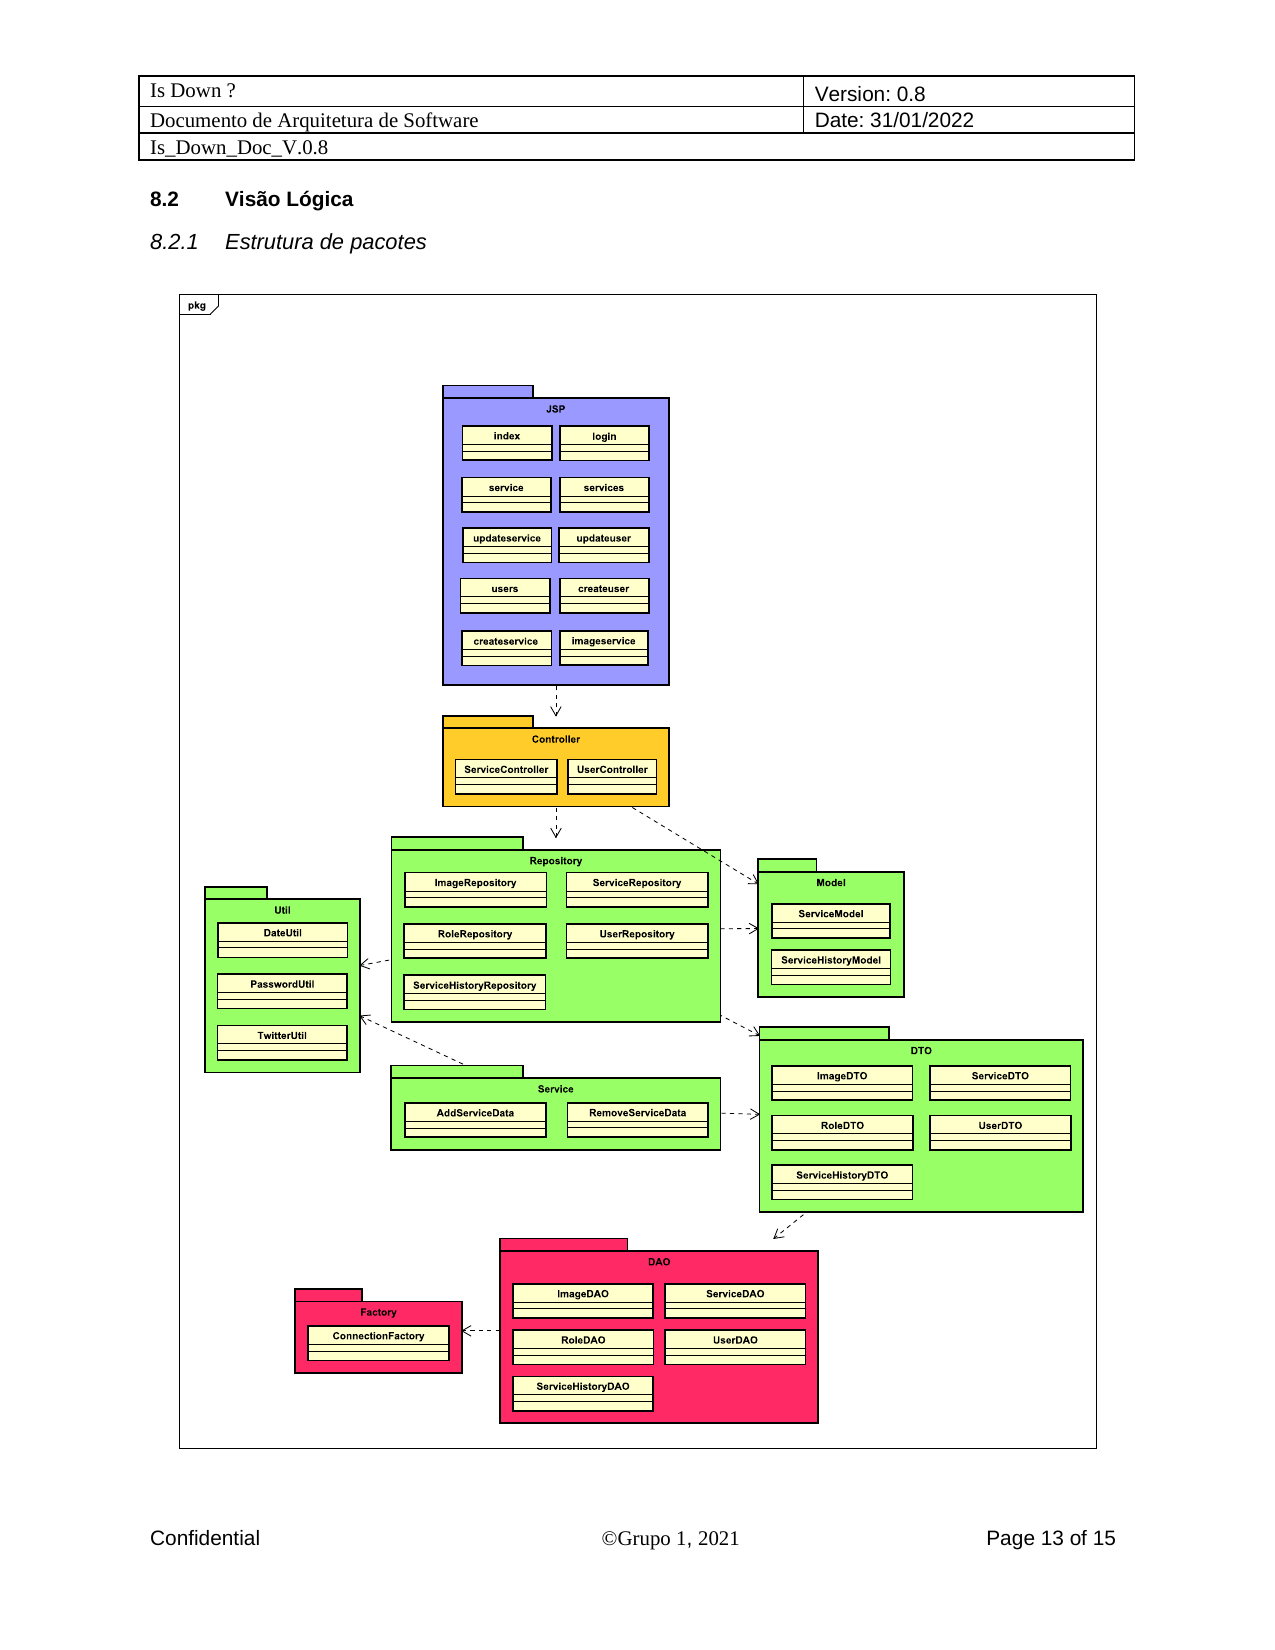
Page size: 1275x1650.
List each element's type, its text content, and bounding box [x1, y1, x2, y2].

subtitle Visão Lógica [150, 185, 1125, 210]
subtitle Estrutura de pacotes [150, 229, 1125, 254]
